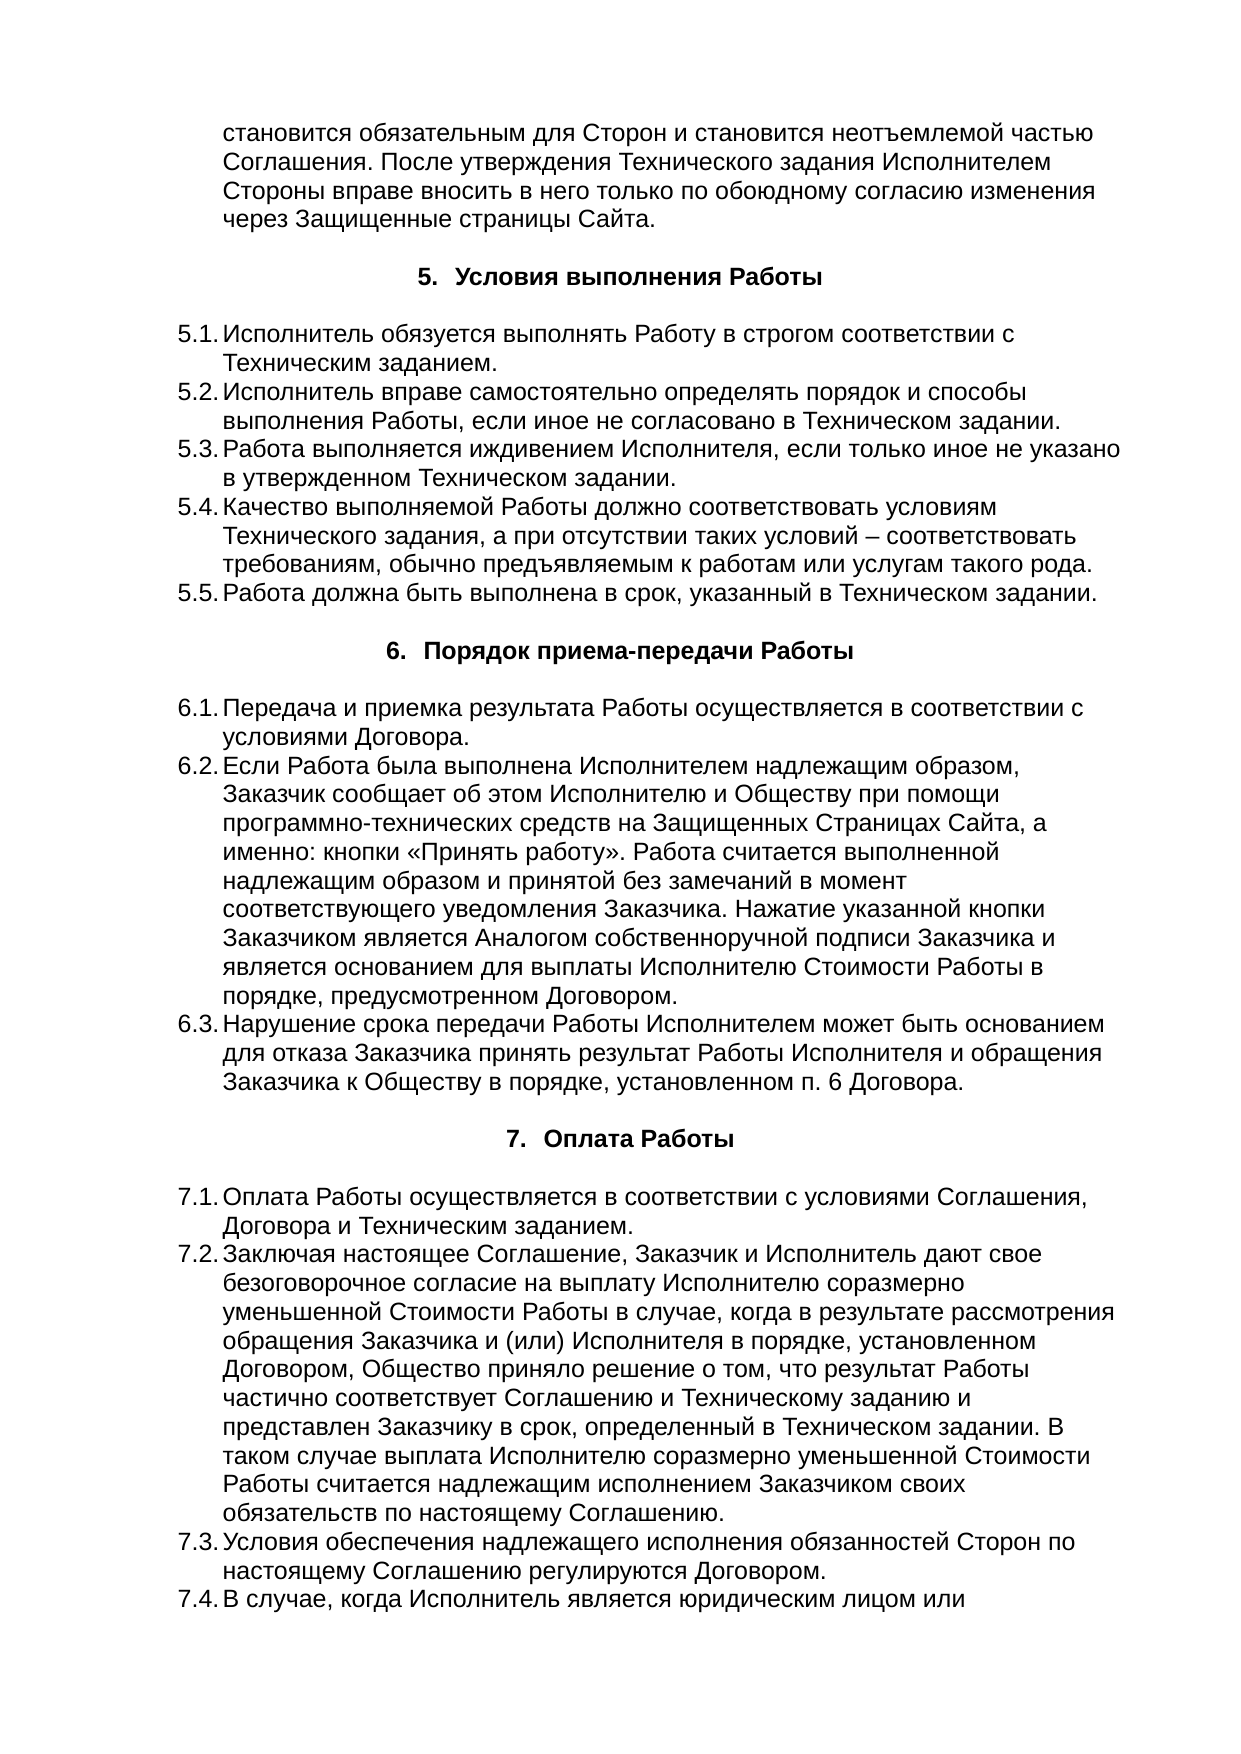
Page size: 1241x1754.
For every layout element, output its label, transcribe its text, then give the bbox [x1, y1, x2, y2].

list Качество выполняемой Работы должно соответствовать условиям Технического задания, а при отсутствии таких условий – соответствовать требованиям, обычно предъявляемым к работам или услугам такого рода. [177, 492, 1122, 578]
list Если Работа была выполнена Исполнителем надлежащим образом, Заказчик сообщает об этом Исполнителю и Обществу при помощи программно-технических средств на Защищенных Страницах Сайта, а именно: кнопки «Принять работу». Работа считается выполненной надлежащим образом и принятой без замечаний в момент соответствующего уведомления Заказчика. Нажатие указанной кнопки Заказчиком является Аналогом собственноручной подписи Заказчика и является основанием для выплаты Исполнителю Стоимости Работы в порядке, предусмотренном Договором. [177, 751, 1122, 1009]
list Работа выполняется иждивением Исполнителя, если только иное не указано в утвержденном Техническом задании. [177, 434, 1122, 492]
list Условия обеспечения надлежащего исполнения обязанностей Сторон по настоящему Соглашению регулируются Договором. [177, 1527, 1122, 1584]
list становится обязательным для Сторон и становится неотъемлемой частью Соглашения. После утверждения Технического задания Исполнителем Стороны вправе вносить в него только по обоюдному согласию изменения через Защищенные страницы Сайта. [177, 118, 1122, 233]
list Порядок приема-передачи Работы [118, 636, 1122, 664]
list Заключая настоящее Соглашение, Заказчик и Исполнитель дают свое безоговорочное согласие на выплату Исполнителю соразмерно уменьшенной Стоимости Работы в случае, когда в результате рассмотрения обращения Заказчика и (или) Исполнителя в порядке, установленном Договором, Общество приняло решение о том, что результат Работы частично соответствует Соглашению и Техническому заданию и представлен Заказчику в срок, определенный в Техническом задании. В таком случае выплата Исполнителю соразмерно уменьшенной Стоимости Работы считается надлежащим исполнением Заказчиком своих обязательств по настоящему Соглашению. [177, 1239, 1122, 1527]
list В случае, когда Исполнитель является юридическим лицом или [177, 1584, 1122, 1613]
list Оплата Работы осуществляется в соответствии с условиями Соглашения, Договора и Техническим заданием. [177, 1182, 1122, 1239]
list Оплата Работы [118, 1124, 1122, 1153]
list Исполнитель вправе самостоятельно определять порядок и способы выполнения Работы, если иное не согласовано в Техническом задании. [177, 377, 1122, 434]
list Передача и приемка результата Работы осуществляется в соответствии с условиями Договора. [177, 693, 1122, 751]
list Исполнитель обязуется выполнять Работу в строгом соответствии с Техническим заданием. [177, 319, 1122, 377]
list Работа должна быть выполнена в срок, указанный в Техническом задании. [177, 578, 1122, 607]
list Нарушение срока передачи Работы Исполнителем может быть основанием для отказа Заказчика принять результат Работы Исполнителя и обращения Заказчика к Обществу в порядке, установленном п. 6 Договора. [177, 1009, 1122, 1096]
list Условия выполнения Работы [118, 262, 1122, 291]
